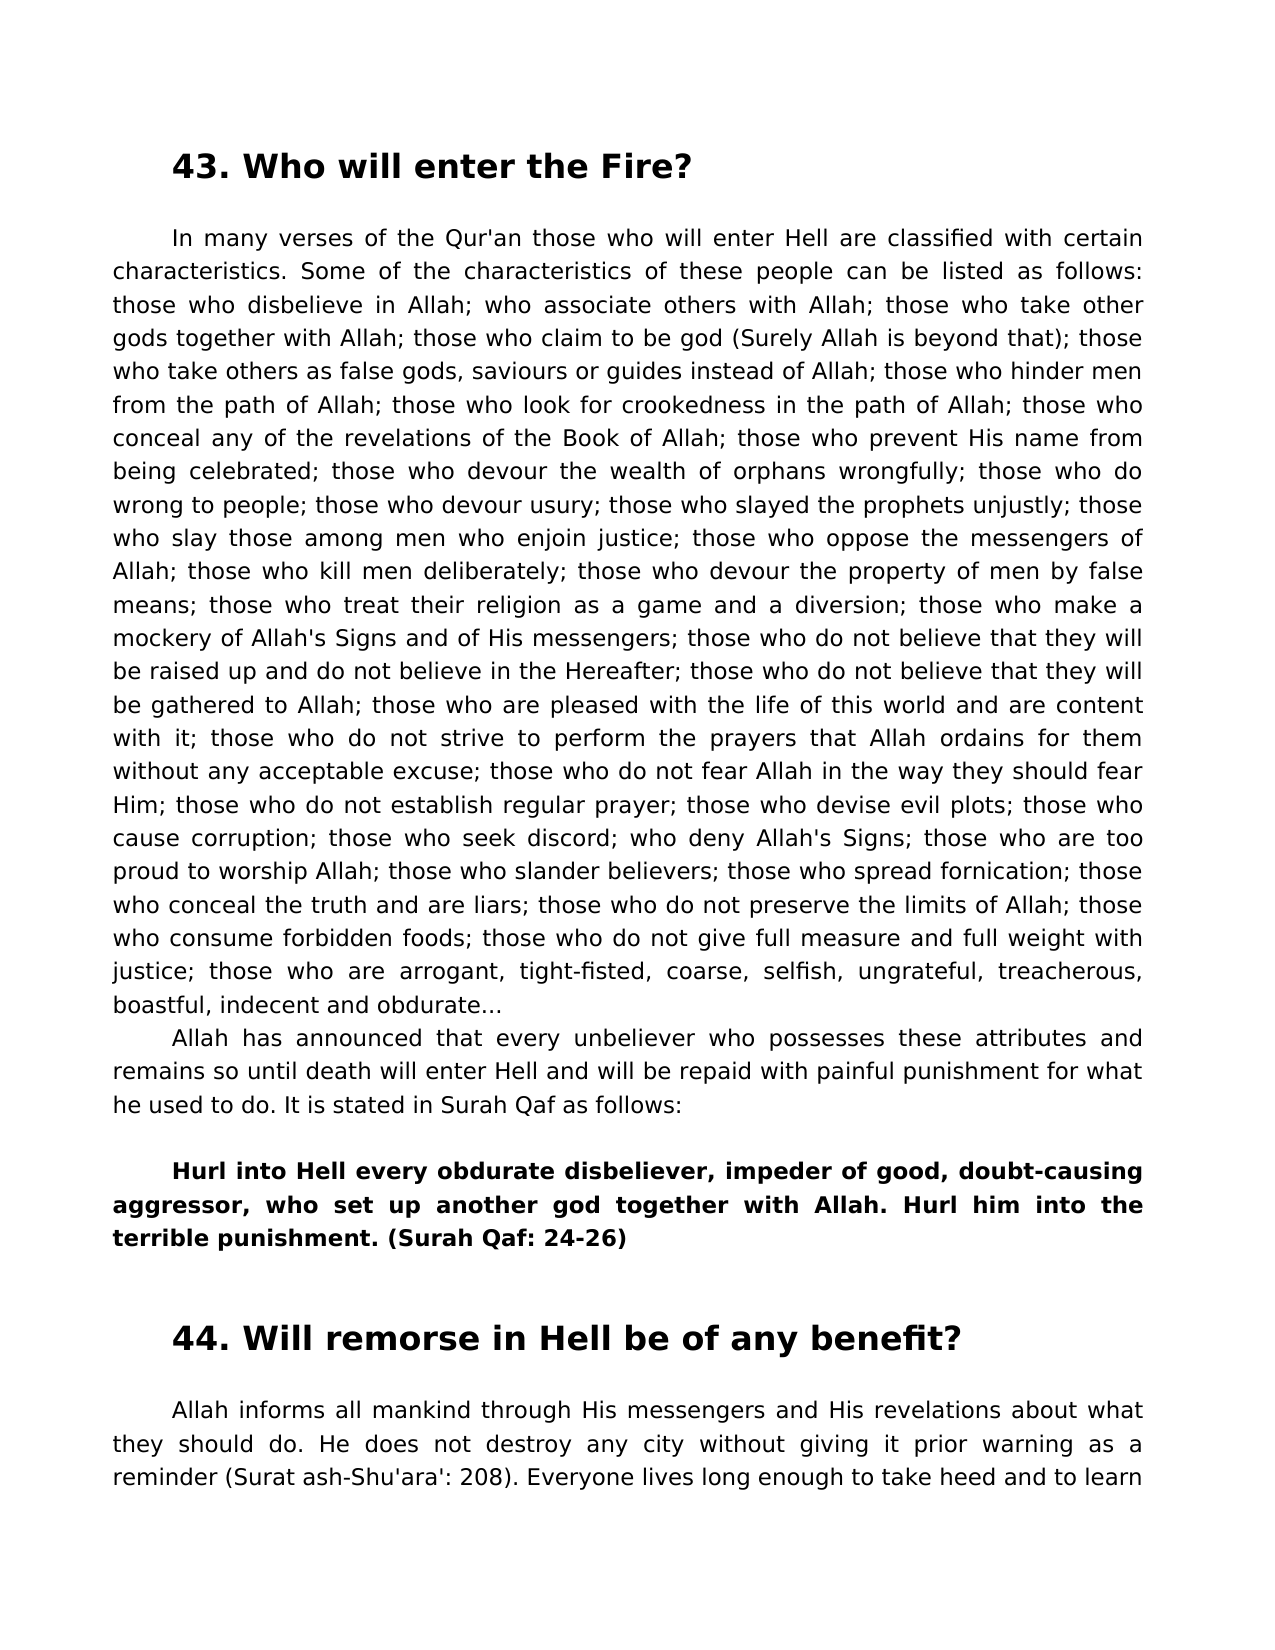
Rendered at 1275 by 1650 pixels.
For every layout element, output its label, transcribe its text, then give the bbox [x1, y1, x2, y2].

text 43. Who will enter the Fire? [112, 148, 1145, 186]
text 44. Will remorse in Hell be of any benefit? [112, 1320, 1145, 1359]
text Allah has announced that every unbeliever who possesses these attributes and remains so until death will enter Hell and will be repaid with painful punishment for what he used to do. It is stated in Surah Qaf as follows: [112, 1020, 1145, 1120]
text Hurl into Hell every obdurate disbeliever, impeder of good, doubt-causing aggressor, who set up another god together with Allah. Hurl him into the terrible punishment. (Surah Qaf: 24-26) [112, 1153, 1145, 1253]
text In many verses of the Qur'an those who will enter Hell are classified with certain characteristics. Some of the characteristics of these people can be listed as follows: those who disbelieve in Allah; who associate others with Allah; those who take other gods together with Allah; those who claim to be god (Surely Allah is beyond that); those who take others as false gods, saviours or guides instead of Allah; those who hinder men from the path of Allah; those who look for crookedness in the path of Allah; those who conceal any of the revelations of the Book of Allah; those who prevent His name from being celebrated; those who devour the wealth of orphans wrongfully; those who do wrong to people; those who devour usury; those who slayed the prophets unjustly; those who slay those among men who enjoin justice; those who oppose the messengers of Allah; those who kill men deliberately; those who devour the property of men by false means; those who treat their religion as a game and a diversion; those who make a mockery of Allah's Signs and of His messengers; those who do not believe that they will be raised up and do not believe in the Hereafter; those who do not believe that they will be gathered to Allah; those who are pleased with the life of this world and are content with it; those who do not strive to perform the prayers that Allah ordains for them without any acceptable excuse; those who do not fear Allah in the way they should fear Him; those who do not establish regular prayer; those who devise evil plots; those who cause corruption; those who seek discord; who deny Allah's Signs; those who are too proud to worship Allah; those who slander believers; those who spread fornication; those who conceal the truth and are liars; those who do not preserve the limits of Allah; those who consume forbidden foods; those who do not give full measure and full weight with justice; those who are arrogant, tight-fisted, coarse, selfish, ungrateful, treacherous, boastful, indecent and obdurate... [112, 220, 1145, 1020]
text Allah informs all mankind through His messengers and His revelations about what they should do. He does not destroy any city without giving it prior warning as a reminder (Surat ash-Shu'ara': 208). Everyone lives long enough to take heed and to learn [112, 1392, 1145, 1492]
